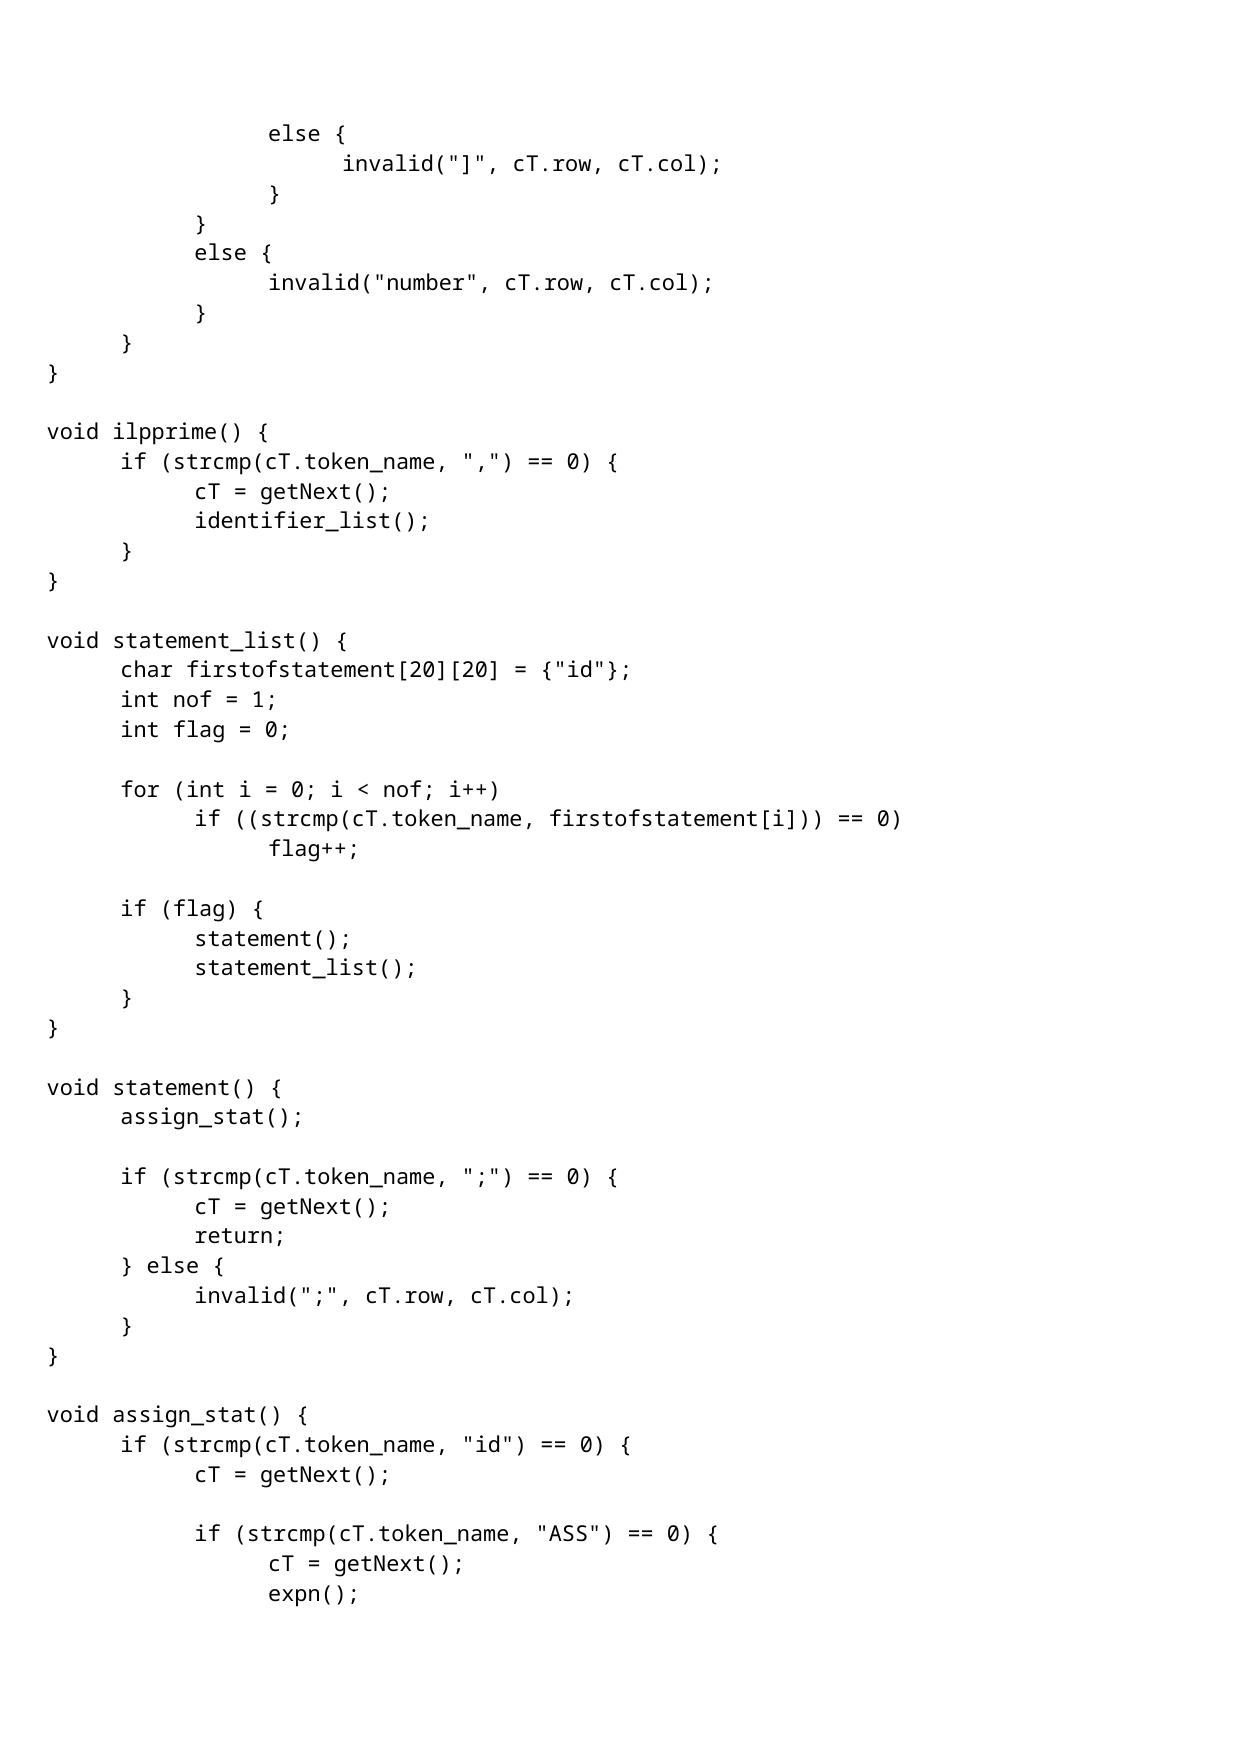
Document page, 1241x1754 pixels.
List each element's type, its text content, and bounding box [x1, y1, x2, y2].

text } [46, 982, 1198, 1012]
text for (int i = 0; i < nof; i++) [46, 773, 1198, 803]
text int nof = 1; [46, 684, 1198, 714]
text if ((strcmp(cT.token_name, firstofstatement[i])) == 0) [46, 803, 1198, 833]
text } else { [46, 1250, 1198, 1280]
text expn(); [46, 1578, 1198, 1608]
text if (flag) { [46, 893, 1198, 922]
text void assign_stat() { [46, 1399, 1198, 1429]
text } [46, 1012, 1198, 1042]
text invalid("]", cT.row, cT.col); [46, 148, 1198, 178]
text identifier_list(); [46, 505, 1198, 535]
text void statement_list() { [46, 624, 1198, 654]
text cT = getNext(); [46, 1548, 1198, 1578]
text } [46, 178, 1198, 207]
text if (strcmp(cT.token_name, "id") == 0) { [46, 1429, 1198, 1459]
text int flag = 0; [46, 714, 1198, 744]
text void ilpprime() { [46, 416, 1198, 446]
text statement(); [46, 922, 1198, 952]
text } [46, 297, 1198, 327]
text cT = getNext(); [46, 476, 1198, 505]
text assign_stat(); [46, 1101, 1198, 1131]
text flag++; [46, 833, 1198, 863]
text } [46, 565, 1198, 595]
text char firstofstatement[20][20] = {"id"}; [46, 654, 1198, 684]
text } [46, 535, 1198, 565]
text else { [46, 237, 1198, 267]
text if (strcmp(cT.token_name, ",") == 0) { [46, 446, 1198, 476]
text } [46, 327, 1198, 356]
text if (strcmp(cT.token_name, "ASS") == 0) { [46, 1518, 1198, 1548]
text cT = getNext(); [46, 1459, 1198, 1488]
text statement_list(); [46, 952, 1198, 982]
text } [46, 207, 1198, 237]
text invalid("number", cT.row, cT.col); [46, 267, 1198, 297]
text } [46, 356, 1198, 386]
text cT = getNext(); [46, 1191, 1198, 1220]
text invalid(";", cT.row, cT.col); [46, 1280, 1198, 1310]
text if (strcmp(cT.token_name, ";") == 0) { [46, 1161, 1198, 1191]
text else { [46, 118, 1198, 148]
text } [46, 1310, 1198, 1339]
text void statement() { [46, 1071, 1198, 1101]
text } [46, 1339, 1198, 1369]
text return; [46, 1220, 1198, 1250]
